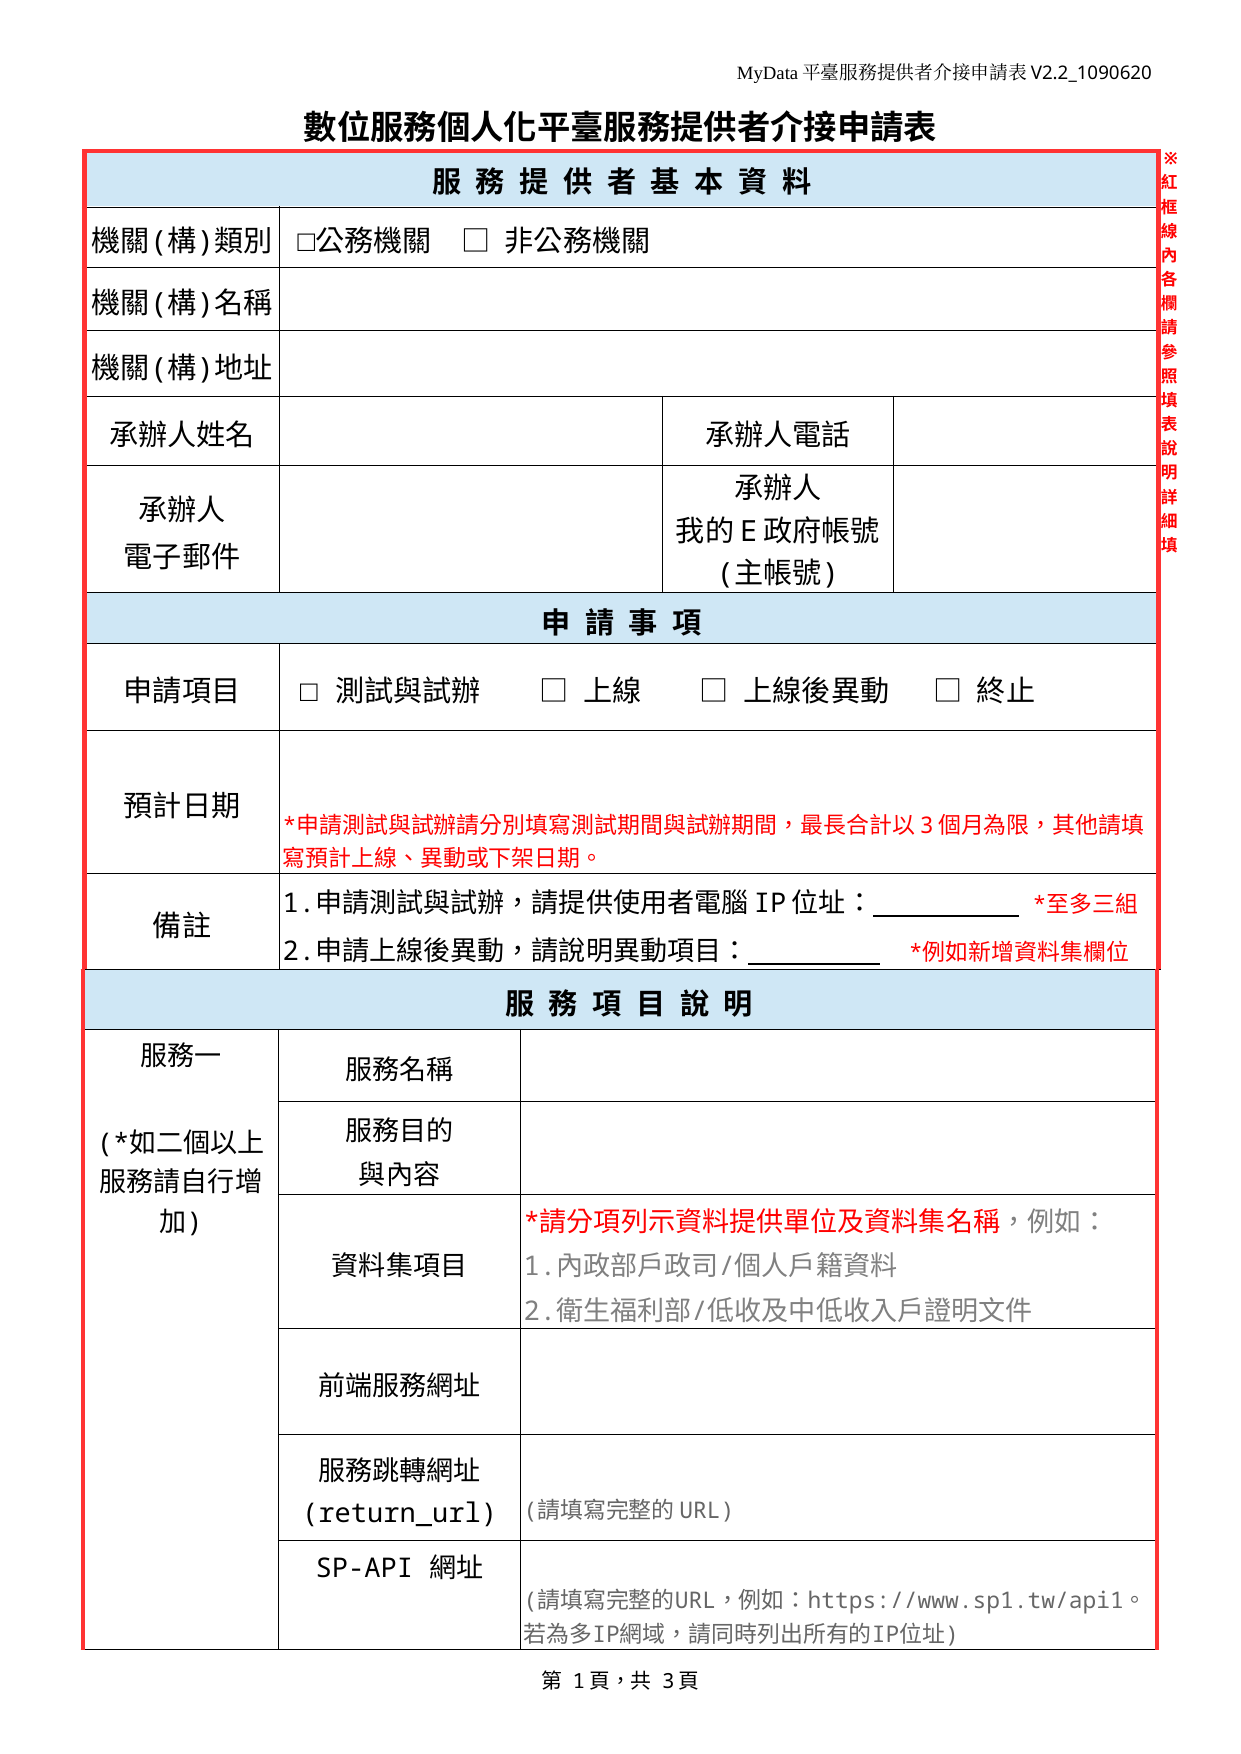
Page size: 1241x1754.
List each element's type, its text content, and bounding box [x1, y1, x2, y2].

table_cell □ 測試與試辦 □ 上線 □ 上線後異動 □ 終止 [280, 644, 1156, 729]
table_cell □公務機關 □ 非公務機關 [280, 208, 1156, 266]
table_cell SP-API 網址 [279, 1541, 520, 1649]
table_cell [521, 1102, 1155, 1194]
table_cell 承辦人 我的E政府帳號(主帳號) [663, 466, 893, 592]
table_cell 備註 [87, 874, 279, 969]
table_cell 前端服務網址 [279, 1329, 520, 1434]
table_cell 申請項目 [87, 644, 279, 729]
table_cell 機關(構)名稱 [87, 268, 279, 330]
table_cell 申 請 事 項 [87, 593, 1156, 643]
table_cell *申請測試與試辦請分別填寫測試期間與試辦期間，最長合計以3個月為限，其他請填寫預計上線、異動或下架日期。 [280, 731, 1156, 873]
table_cell [280, 397, 662, 464]
table_cell 承辦人姓名 [87, 397, 279, 464]
table_cell [521, 1030, 1155, 1101]
table_cell 服務跳轉網址 (return_url) [279, 1435, 520, 1540]
table_cell 服務目的 與內容 [279, 1102, 520, 1194]
text ※紅框線內各欄請參照填表說明詳細填寫。 [1161, 147, 1187, 554]
table_cell [280, 466, 662, 592]
table_cell [280, 331, 1156, 396]
table_cell 機關(構)類別 [87, 208, 279, 266]
text 數位服務個人化平臺服務提供者介接申請表 [89, 100, 1152, 149]
table_cell [894, 466, 1156, 592]
table_cell (請填寫完整的URL，例如：https://www.sp1.tw/api1。若為多IP網域，請同時列出所有的IP位址) [521, 1541, 1155, 1649]
table_header 服 務 提 供 者 基 本 資 料 [87, 153, 1156, 206]
table_cell 承辦人 電子郵件 [87, 466, 279, 592]
table_cell [280, 268, 1156, 330]
table_header 服 務 項 目 說 明 [85, 970, 1155, 1029]
table_cell [521, 1329, 1155, 1434]
table_cell 服務一 (*如二個以上服務請自行增加) [85, 1030, 278, 1649]
table_cell 預計日期 [87, 731, 279, 873]
table_cell [894, 397, 1156, 464]
table_cell 服務名稱 [279, 1030, 520, 1101]
table_cell 機關(構)地址 [87, 331, 279, 396]
table_cell 1.申請測試與試辦，請提供使用者電腦IP位址： *至多三組 2.申請上線後異動，請說明異動項目： *例如新增資料集欄位 [280, 874, 1156, 969]
table_cell 資料集項目 [279, 1195, 520, 1328]
table_cell 承辦人電話 [663, 397, 893, 464]
table_cell (請填寫完整的URL) [521, 1435, 1155, 1540]
table_cell *請分項列示資料提供單位及資料集名稱，例如： 1.內政部戶政司/個人戶籍資料 2.衛生福利部/低收及中低收入戶證明文件 [521, 1195, 1155, 1328]
